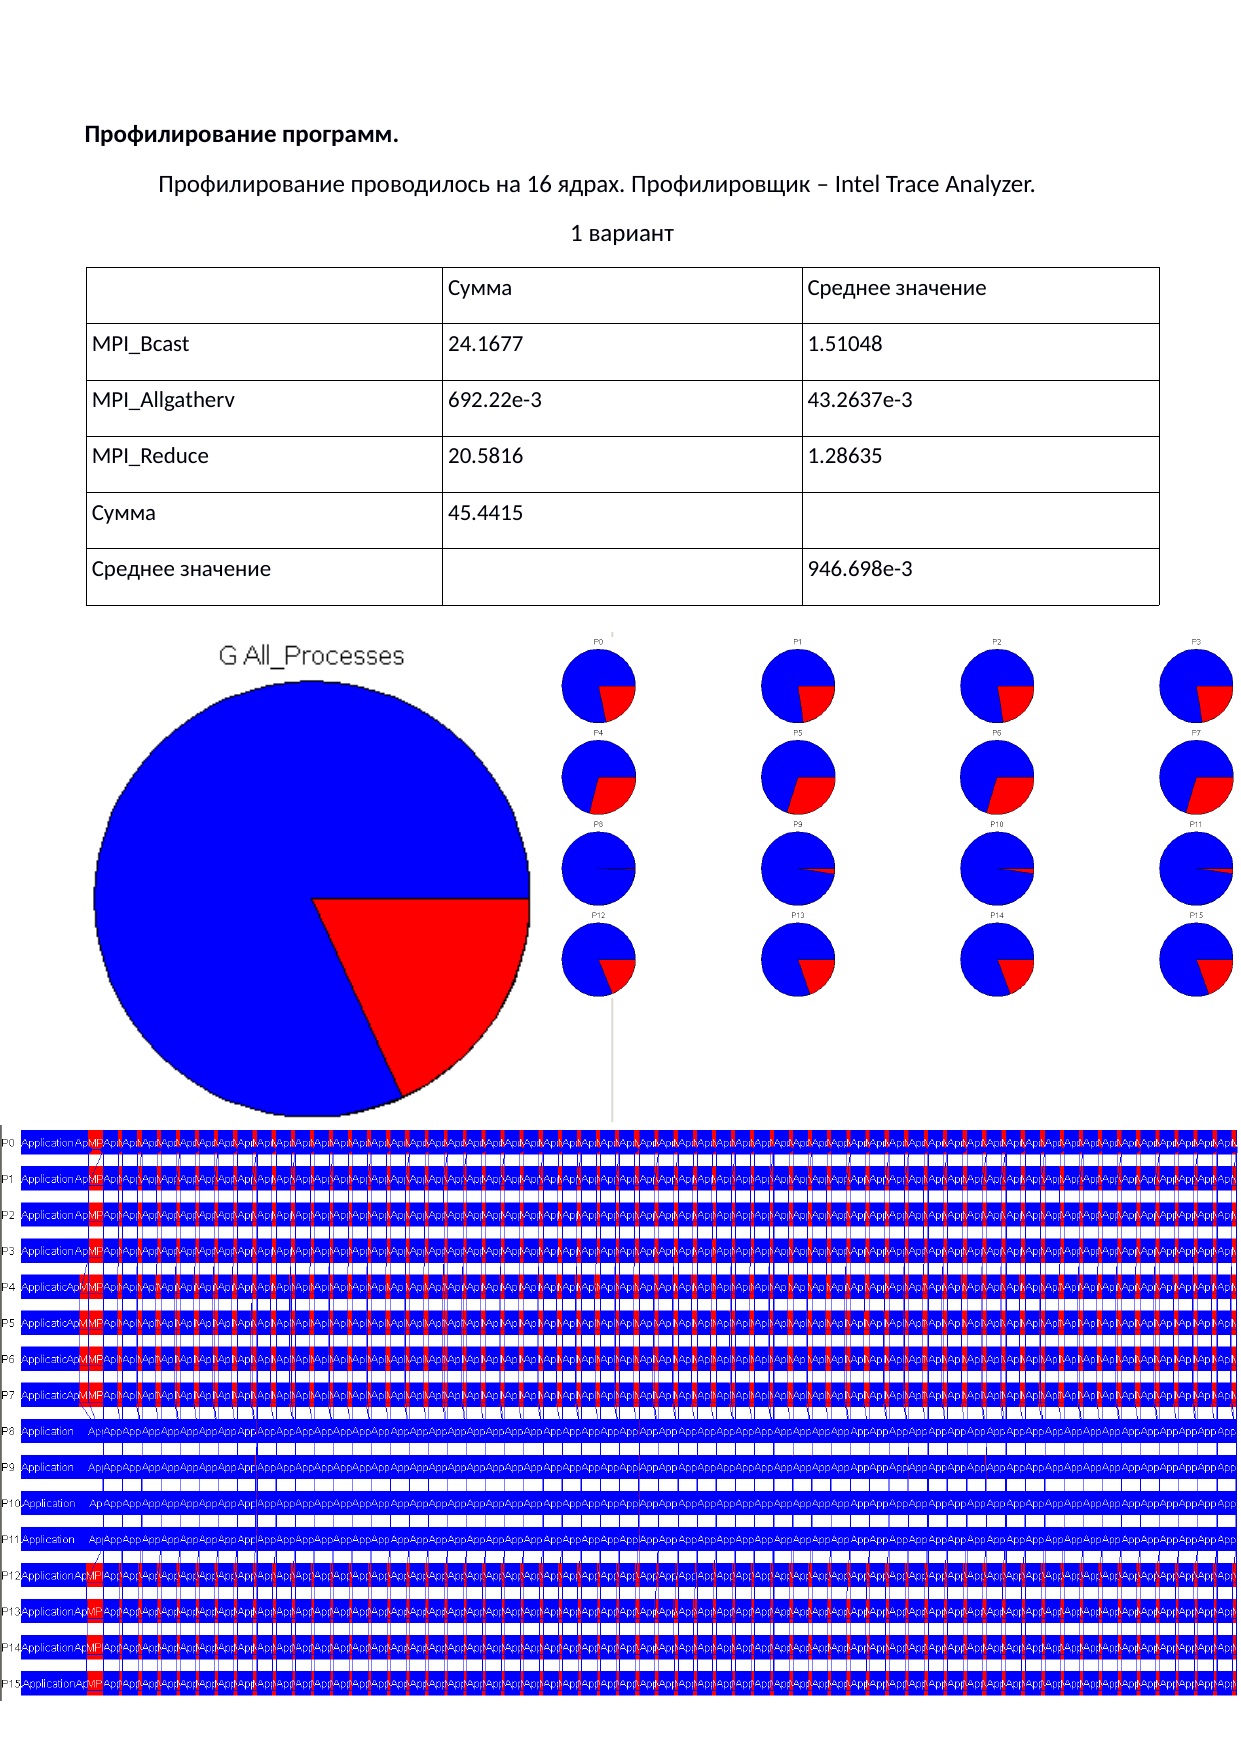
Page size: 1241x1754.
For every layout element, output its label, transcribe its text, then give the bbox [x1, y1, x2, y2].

text 1 вариант [84, 217, 1159, 248]
table_cell 45.4415 [443, 493, 802, 548]
table_cell 692.22e-3 [443, 381, 802, 436]
table_cell 43.2637e-3 [803, 381, 1159, 436]
picture [0, 1125, 1241, 1701]
table_header [87, 268, 442, 323]
text Профилирование программ. [84, 118, 1159, 149]
table_cell [443, 549, 802, 604]
table_cell MPI_Bcast [87, 324, 442, 379]
table_cell Среднее значение [87, 549, 442, 604]
table_cell 20.5816 [443, 437, 802, 492]
table_cell [803, 493, 1159, 548]
table_cell Сумма [87, 493, 442, 548]
table_cell 1.28635 [803, 437, 1159, 492]
text Профилирование проводилось на 16 ядрах. Профилировщик – Intel Trace Analyzer. [84, 168, 1159, 198]
table_header Сумма [443, 268, 802, 323]
picture [17, 632, 1241, 1122]
table_cell MPI_Allgatherv [87, 381, 442, 436]
table_cell 946.698e-3 [803, 549, 1159, 604]
table_cell 24.1677 [443, 324, 802, 379]
table_cell MPI_Reduce [87, 437, 442, 492]
table_cell 1.51048 [803, 324, 1159, 379]
table_header Среднее значение [803, 268, 1159, 323]
